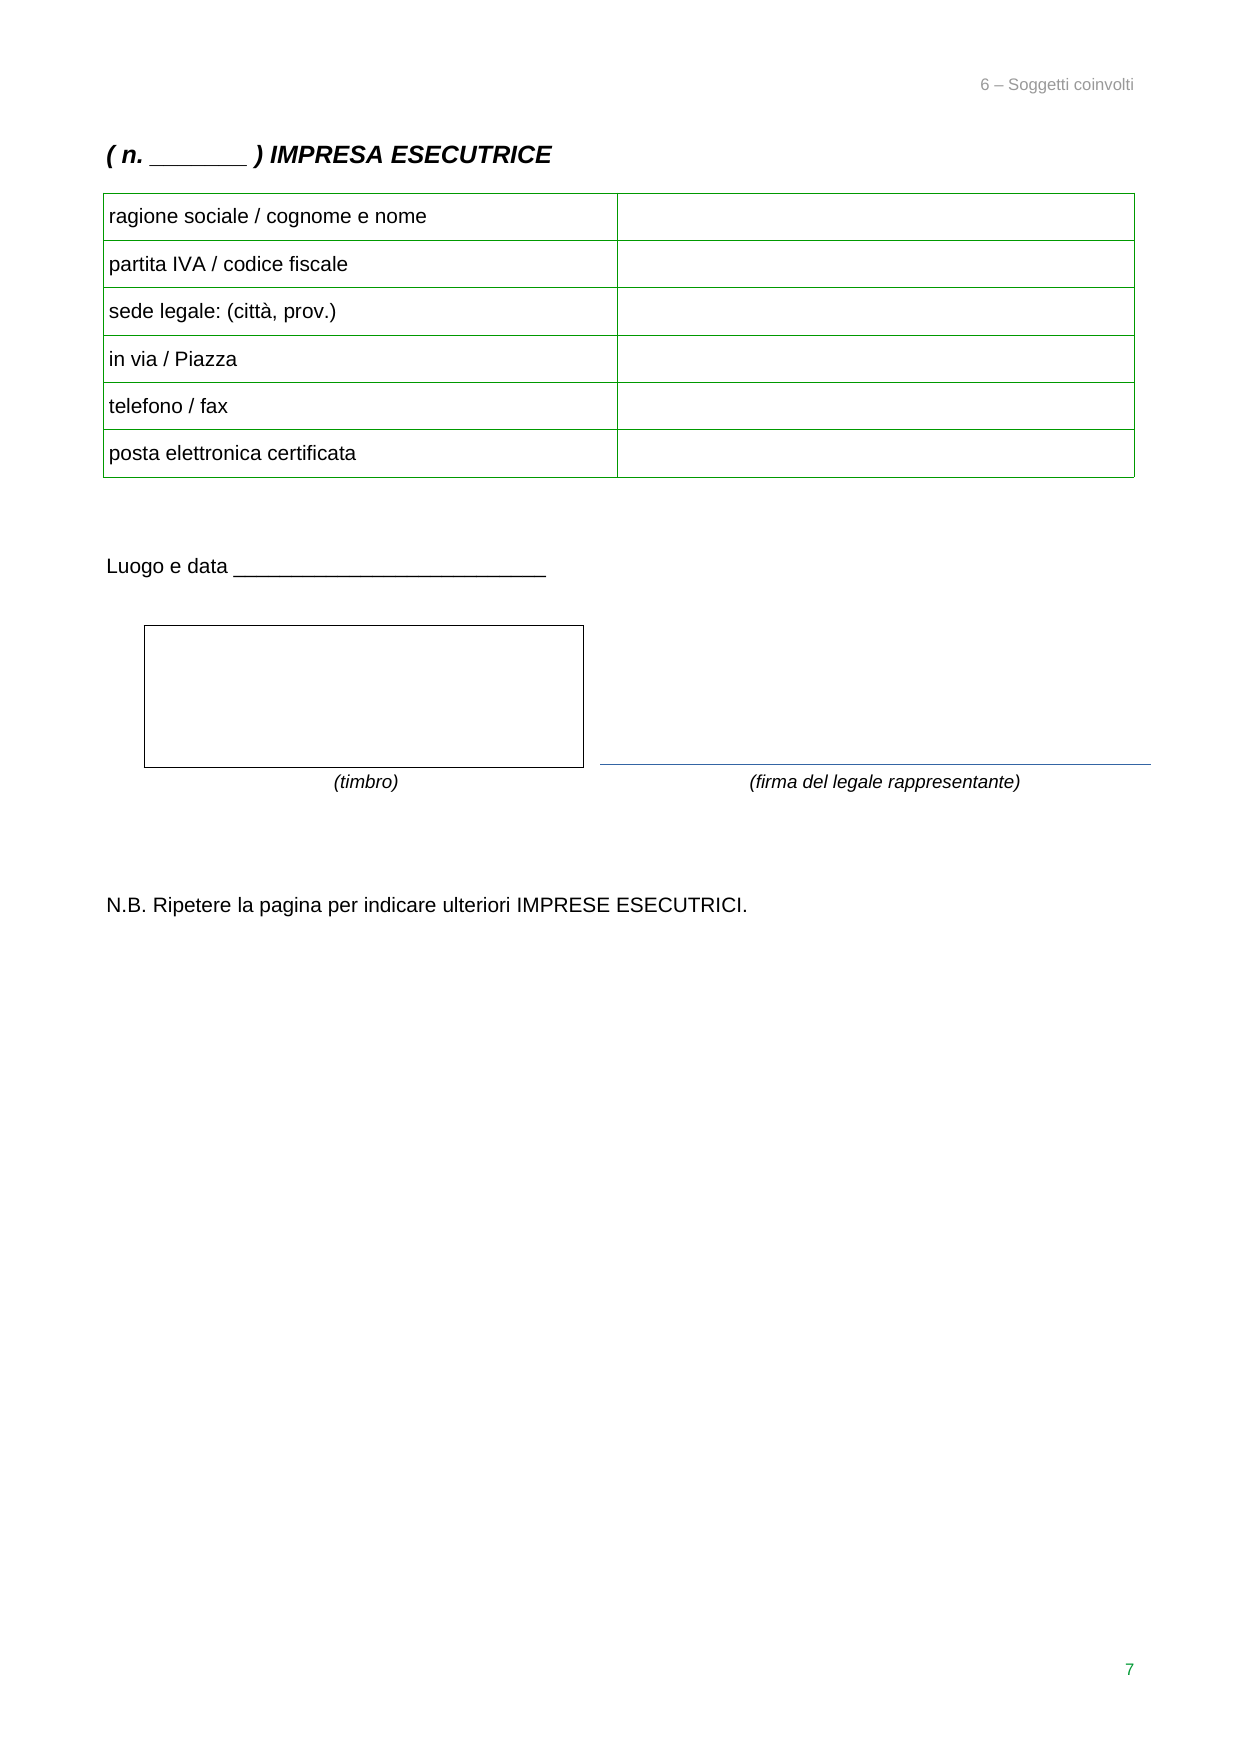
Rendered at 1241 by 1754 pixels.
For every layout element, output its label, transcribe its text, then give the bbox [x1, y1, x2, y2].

table_cell [618, 383, 1134, 429]
text ( n. _______ ) IMPRESA ESECUTRICE [106, 140, 1136, 168]
table_cell partita IVA / codice fiscale [104, 241, 617, 287]
table_header ragione sociale / cognome e nome [104, 194, 617, 240]
table_cell [618, 336, 1134, 382]
table_header [618, 194, 1134, 240]
table_cell [618, 430, 1134, 477]
table_cell posta elettronica certificata [104, 430, 617, 477]
table_cell [618, 288, 1134, 334]
text Luogo e data ___________________________ [106, 553, 1134, 577]
text N.B. Ripetere la pagina per indicare ulteriori IMPRESE ESECUTRICI. [106, 893, 1134, 917]
table_cell sede legale: (città, prov.) [104, 288, 617, 334]
text (timbro) (firma del legale rappresentante) [112, 771, 1134, 793]
table_cell telefono / fax [104, 383, 617, 429]
table_header [145, 626, 583, 767]
table_cell in via / Piazza [104, 336, 617, 382]
table_cell [618, 241, 1134, 287]
